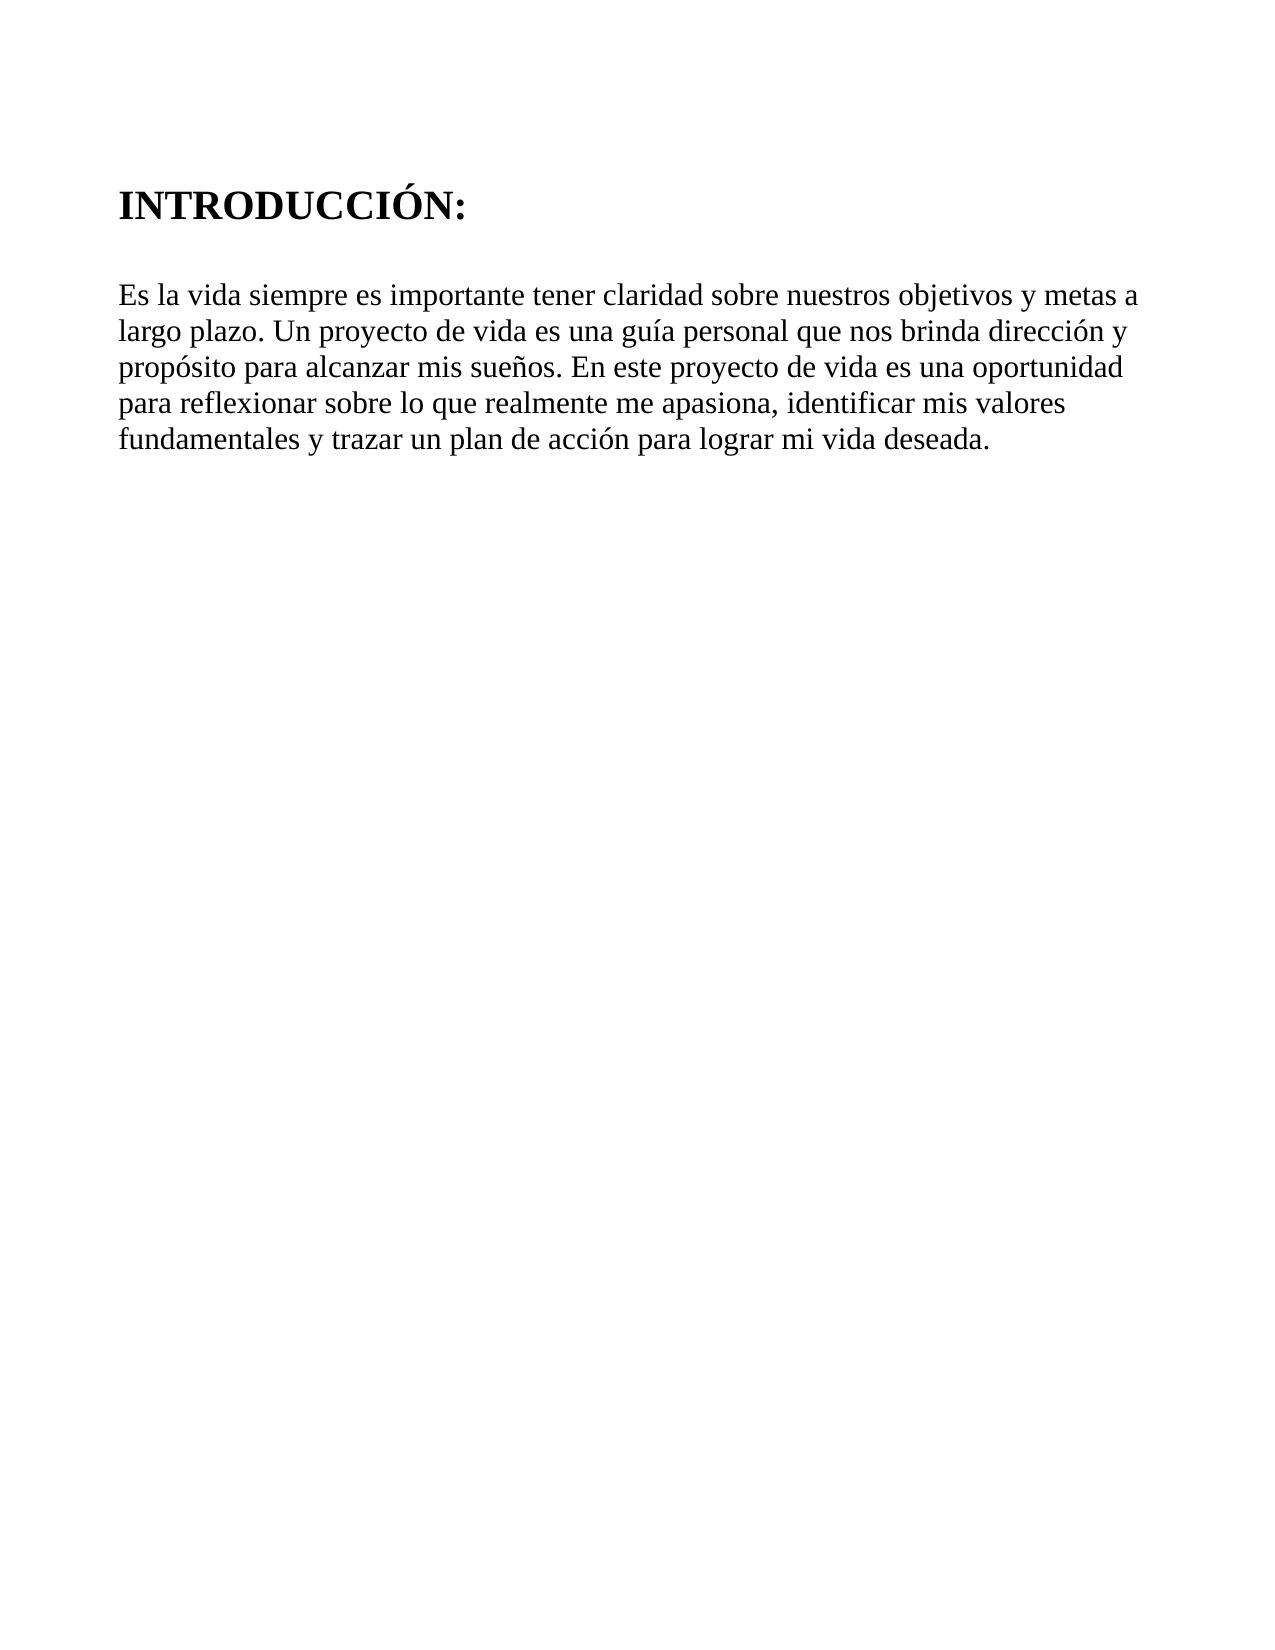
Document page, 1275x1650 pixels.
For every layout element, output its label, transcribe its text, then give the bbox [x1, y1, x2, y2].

text INTRODUCCIÓN: [118, 180, 1157, 228]
text Es la vida siempre es importante tener claridad sobre nuestros objetivos y metas a largo plazo. Un proyecto de vida es una guía personal que nos brinda dirección y propósito para alcanzar mis sueños. En este proyecto de vida es una oportunidad para reflexionar sobre lo que realmente me apasiona, identificar mis valores fundamentales y trazar un plan de acción para lograr mi vida deseada. [118, 276, 1157, 456]
